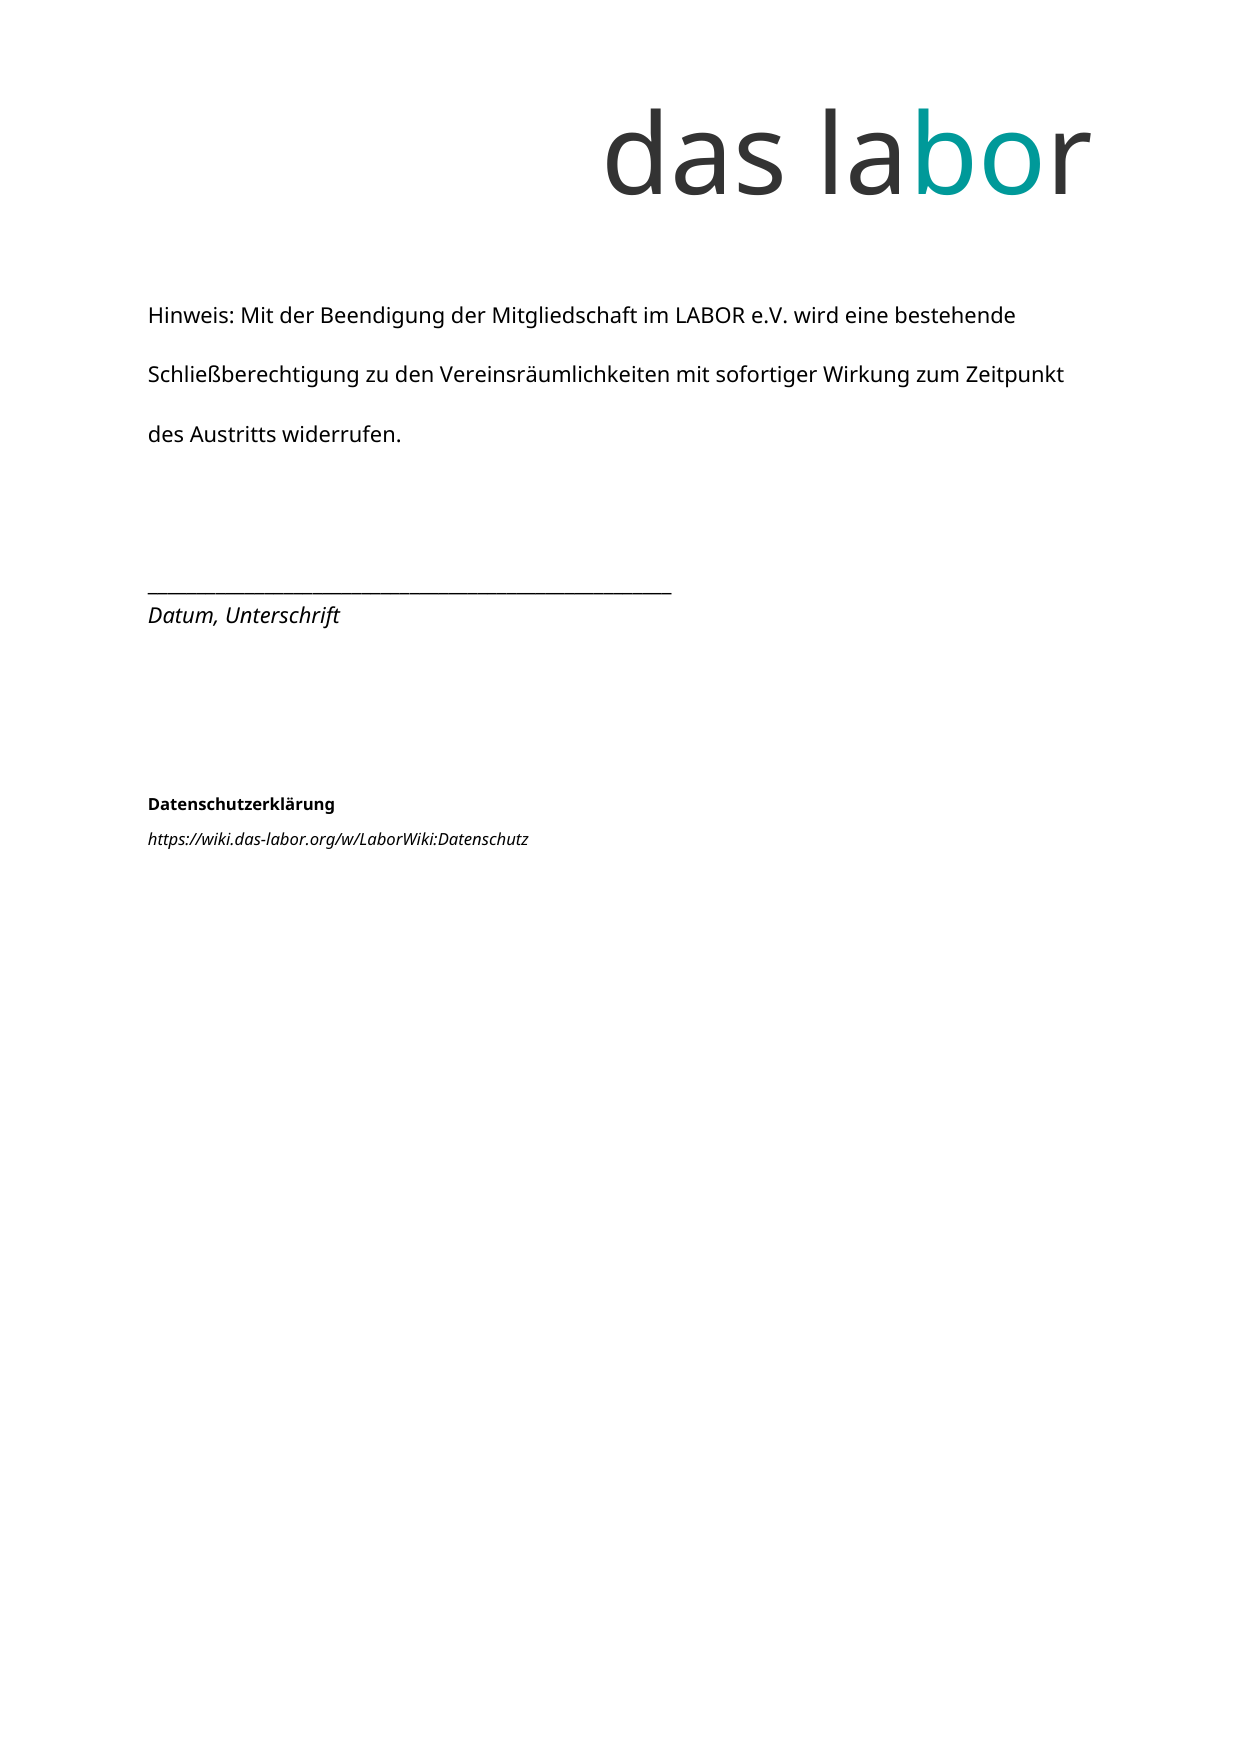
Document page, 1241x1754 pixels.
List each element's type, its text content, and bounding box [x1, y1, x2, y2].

text Datenschutzerklärung [148, 792, 1093, 815]
text Hinweis: Mit der Beendigung der Mitgliedschaft im LABOR e.V. wird eine bestehende Schließberechtigung zu den Vereinsräumlichkeiten mit sofortiger Wirkung zum Zeitpunkt des Austritts widerrufen. [148, 300, 1093, 449]
text ______________________________________________________ Datum, Unterschrift [148, 568, 1093, 629]
text https://wiki.das-labor.org/w/LaborWiki:Datenschutz [148, 827, 1093, 850]
